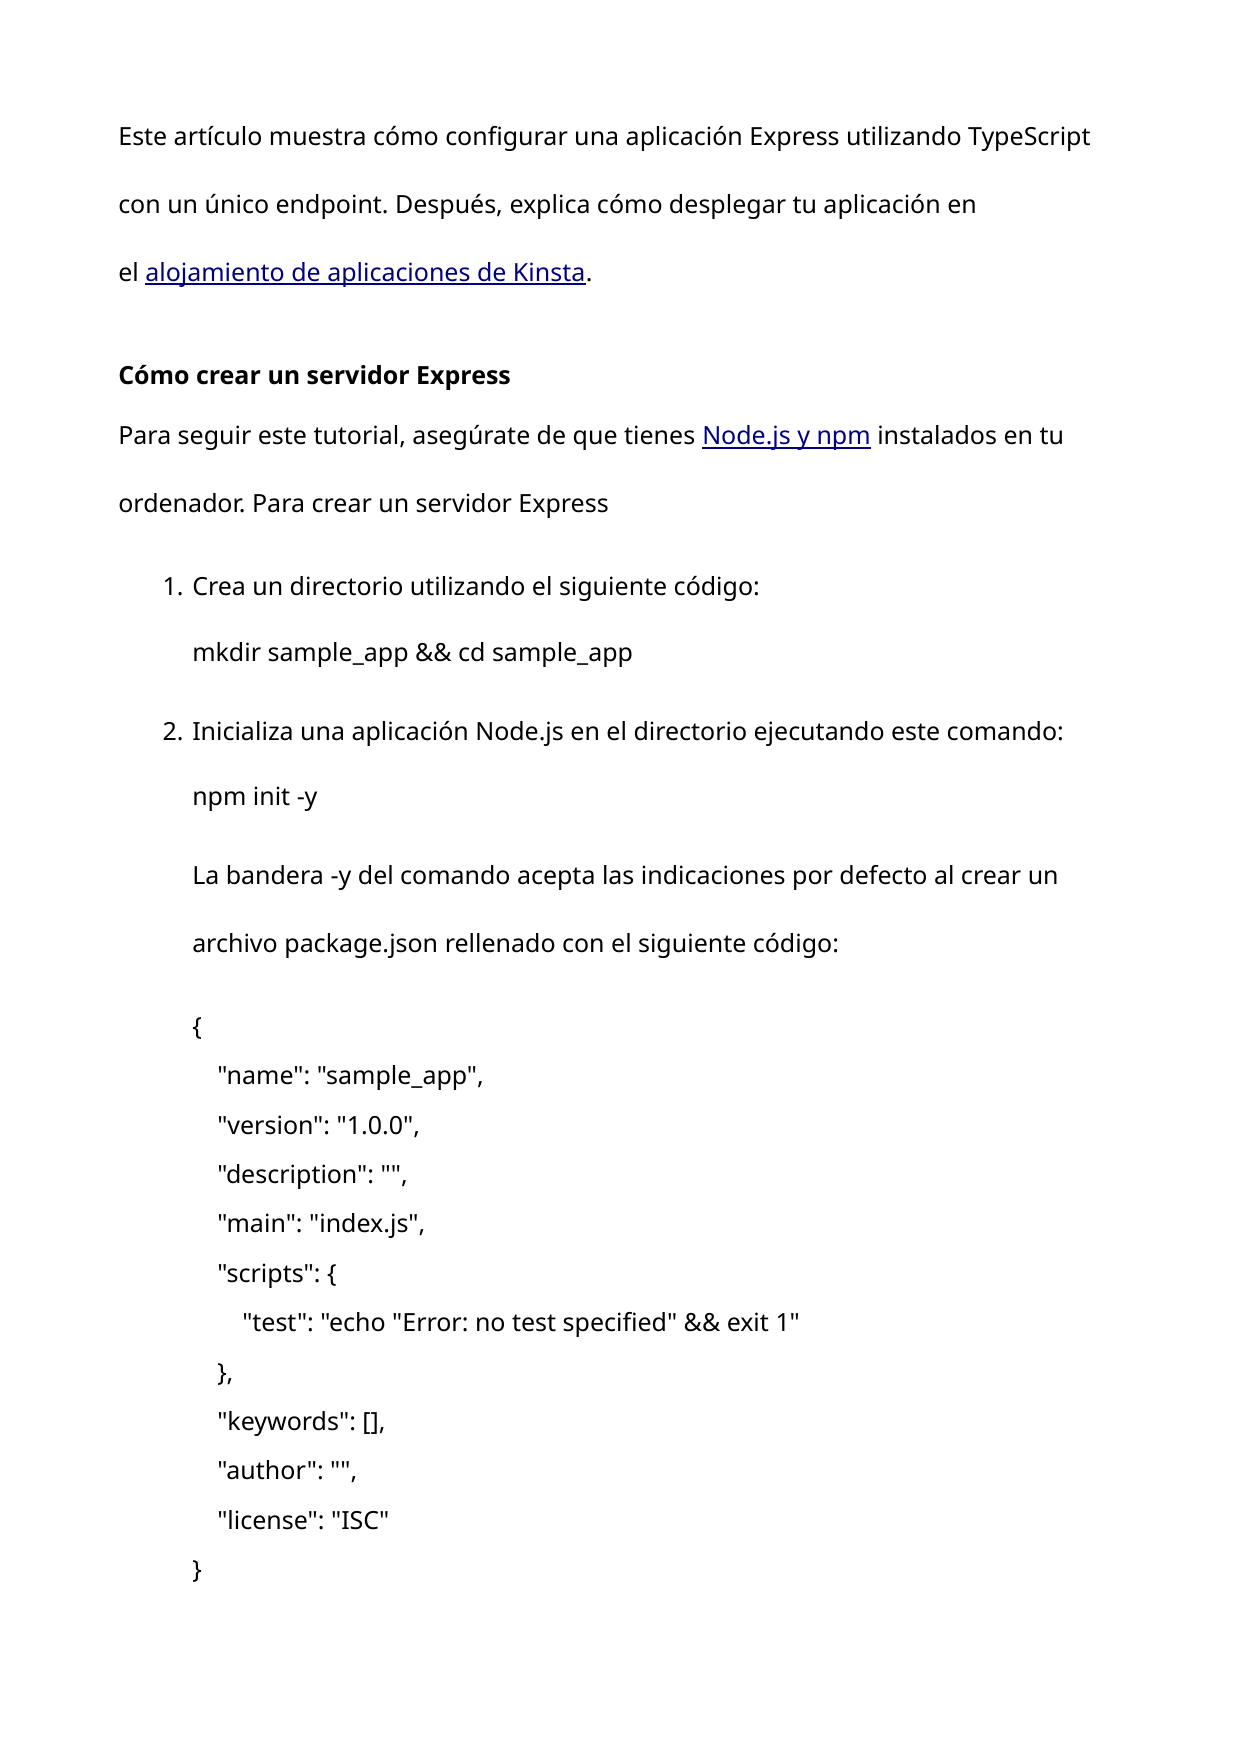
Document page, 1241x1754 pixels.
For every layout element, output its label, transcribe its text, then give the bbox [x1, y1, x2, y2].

list La bandera -y del comando acepta las indicaciones por defecto al crear un archivo package.json rellenado con el siguiente código: [162, 858, 1122, 960]
list Inicializa una aplicación Node.js en el directorio ejecutando este comando: [162, 713, 1122, 747]
list { [162, 1009, 1122, 1043]
list mkdir sample_app && cd sample_app [162, 634, 1122, 668]
list npm init -y [162, 779, 1122, 813]
list "author": "", [162, 1453, 1122, 1487]
list "main": "index.js", [162, 1206, 1122, 1240]
list "scripts": { [162, 1256, 1122, 1289]
list "keywords": [], [162, 1404, 1122, 1438]
list } [162, 1552, 1122, 1586]
text Este artículo muestra cómo configurar una aplicación Express utilizando TypeScript con un único endpoint. Después, explica cómo desplegar tu aplicación en el alojamiento de aplicaciones de Kinsta. [118, 118, 1122, 288]
list "test": "echo "Error: no test specified" && exit 1" [162, 1305, 1122, 1339]
list "description": "", [162, 1157, 1122, 1191]
list "version": "1.0.0", [162, 1107, 1122, 1141]
subtitle Cómo crear un servidor Express [118, 358, 1122, 392]
list Crea un directorio utilizando el siguiente código: [162, 569, 1122, 603]
text Para seguir este tutorial, asegúrate de que tienes Node.js y npm instalados en tu ordenador. Para crear un servidor Express [118, 418, 1122, 520]
list "license": "ISC" [162, 1502, 1122, 1536]
list "name": "sample_app", [162, 1058, 1122, 1092]
list }, [162, 1354, 1122, 1388]
